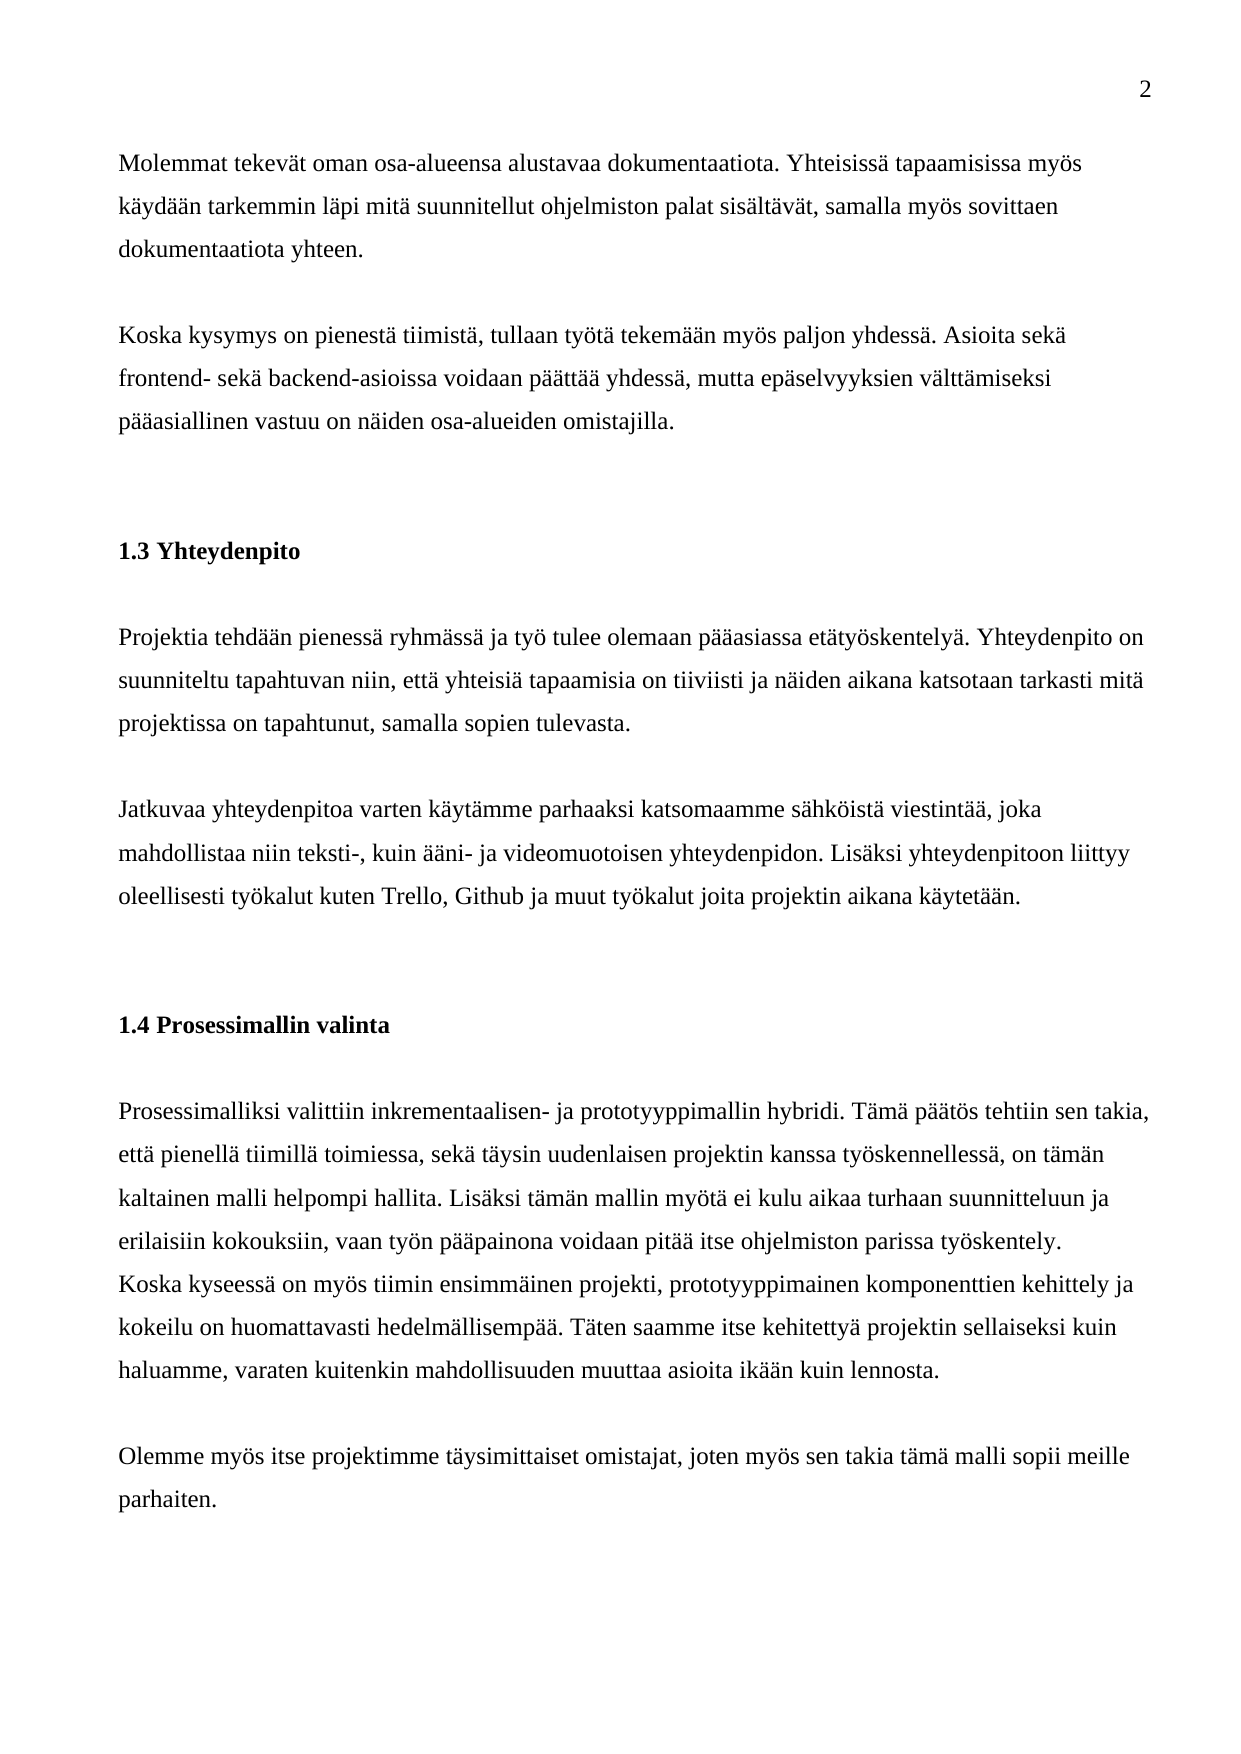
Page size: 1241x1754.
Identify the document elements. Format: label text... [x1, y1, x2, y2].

text Jatkuvaa yhteydenpitoa varten käytämme parhaaksi katsomaamme sähköistä viestintää, joka mahdollistaa niin teksti-, kuin ääni- ja videomuotoisen yhteydenpidon. Lisäksi yhteydenpitoon liittyy oleellisesti työkalut kuten Trello, Github ja muut työkalut joita projektin aikana käytetään. [118, 794, 1152, 909]
text Prosessimalliksi valittiin inkrementaalisen- ja prototyyppimallin hybridi. Tämä päätös tehtiin sen takia, että pienellä tiimillä toimiessa, sekä täysin uudenlaisen projektin kanssa työskennellessä, on tämän kaltainen malli helpompi hallita. Lisäksi tämän mallin myötä ei kulu aikaa turhaan suunnitteluun ja erilaisiin kokouksiin, vaan työn pääpainona voidaan pitää itse ohjelmiston parissa työskentely. [118, 1096, 1152, 1254]
subtitle Yhteydenpito [118, 536, 1152, 564]
text Projektia tehdään pienessä ryhmässä ja työ tulee olemaan pääasiassa etätyöskentelyä. Yhteydenpito on suunniteltu tapahtuvan niin, että yhteisiä tapaamisia on tiiviisti ja näiden aikana katsotaan tarkasti mitä projektissa on tapahtunut, samalla sopien tulevasta. [118, 622, 1152, 737]
subtitle Prosessimallin valinta [118, 1010, 1152, 1039]
text Koska kysymys on pienestä tiimistä, tullaan työtä tekemään myös paljon yhdessä. Asioita sekä frontend- sekä backend-asioissa voidaan päättää yhdessä, mutta epäselvyyksien välttämiseksi pääasiallinen vastuu on näiden osa-alueiden omistajilla. [118, 320, 1152, 435]
text Koska kyseessä on myös tiimin ensimmäinen projekti, prototyyppimainen komponenttien kehittely ja kokeilu on huomattavasti hedelmällisempää. Täten saamme itse kehitettyä projektin sellaiseksi kuin haluamme, varaten kuitenkin mahdollisuuden muuttaa asioita ikään kuin lennosta. [118, 1269, 1152, 1384]
text Molemmat tekevät oman osa-alueensa alustavaa dokumentaatiota. Yhteisissä tapaamisissa myös käydään tarkemmin läpi mitä suunnitellut ohjelmiston palat sisältävät, samalla myös sovittaen dokumentaatiota yhteen. [118, 148, 1152, 263]
text Olemme myös itse projektimme täysimittaiset omistajat, joten myös sen takia tämä malli sopii meille parhaiten. [118, 1441, 1152, 1513]
